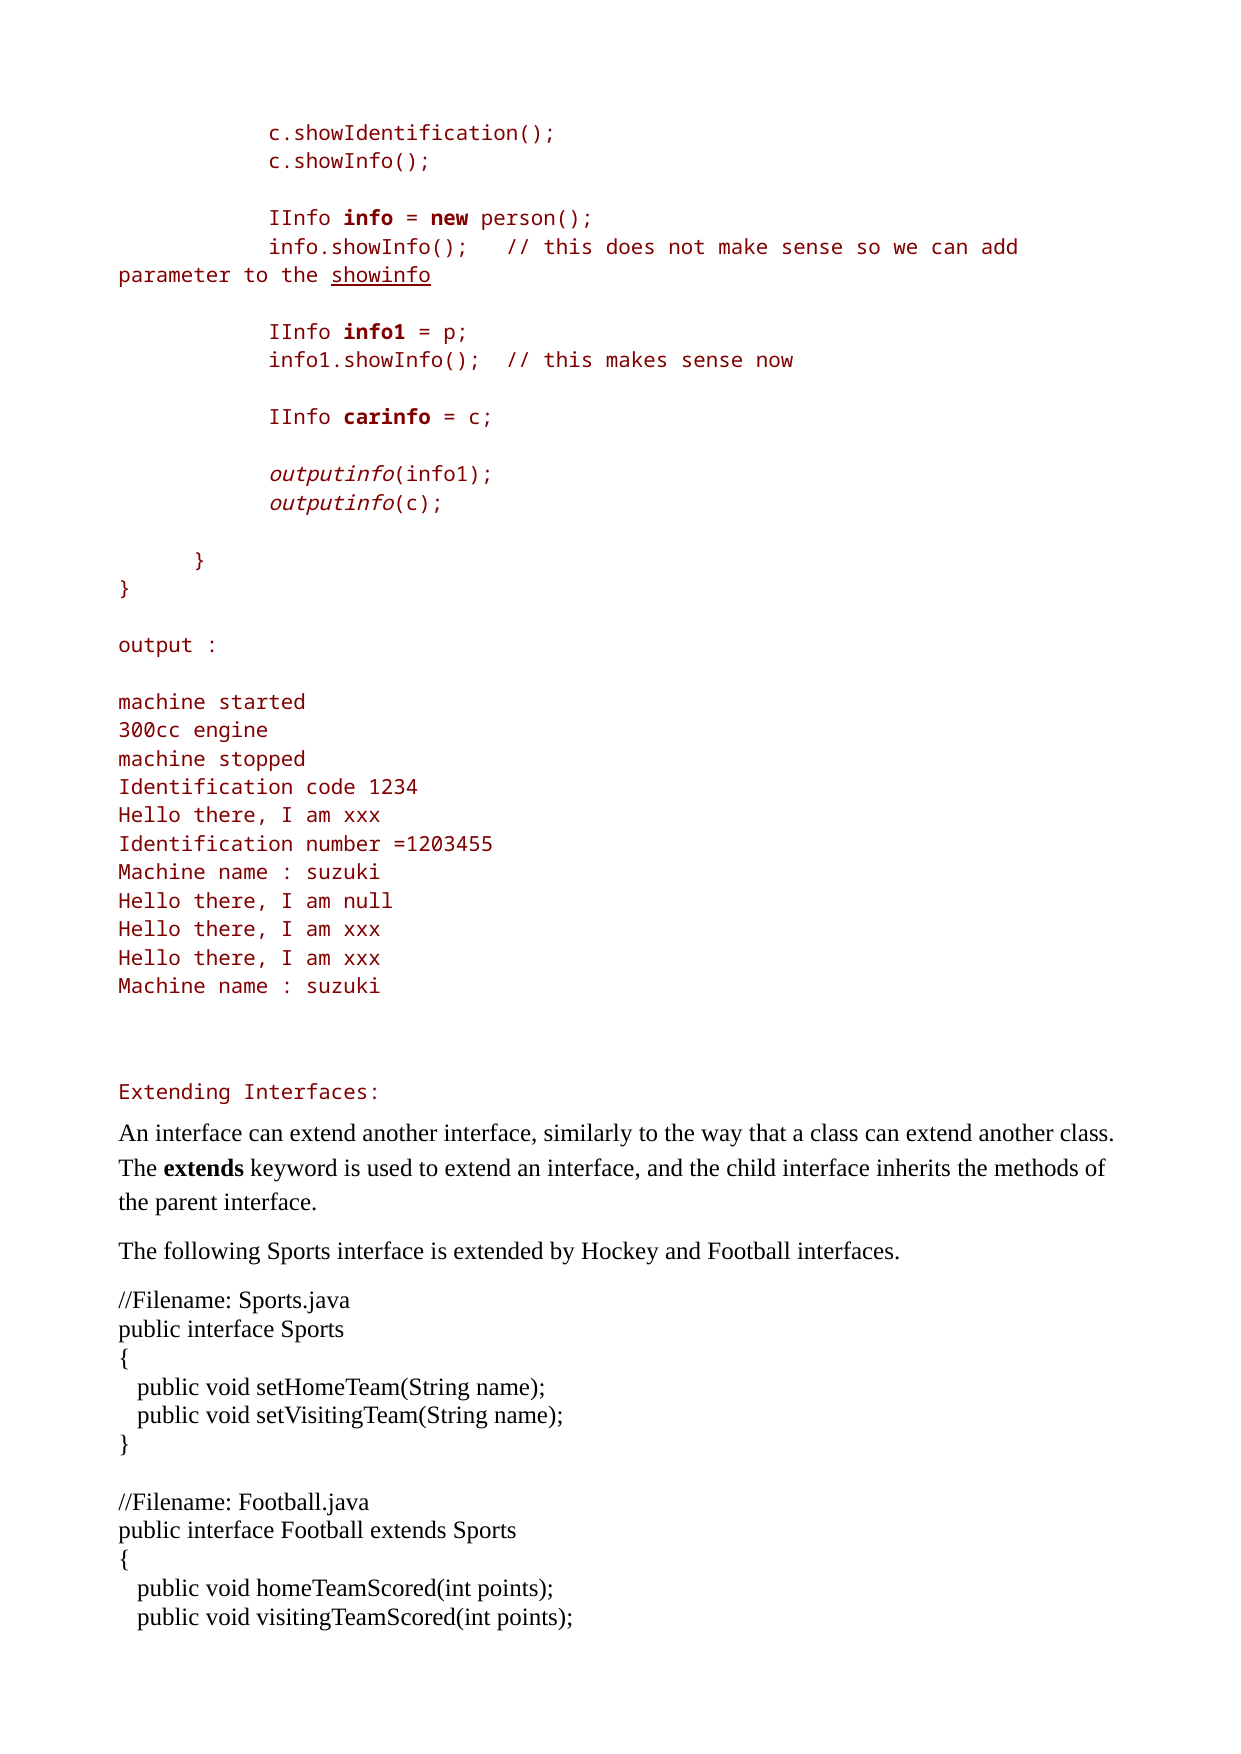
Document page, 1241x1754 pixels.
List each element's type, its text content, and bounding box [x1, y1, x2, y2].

text output : [118, 630, 1122, 658]
text //Filename: Football.java [118, 1487, 1122, 1515]
text Identification number =1203455 [118, 829, 1122, 857]
text info.showInfo(); // this does not make sense so we can add parameter to the showinfo [118, 232, 1122, 289]
text } [118, 545, 1122, 573]
text The following Sports interface is extended by Hockey and Football interfaces. [118, 1236, 1122, 1265]
text machine stopped [118, 744, 1122, 772]
text public void homeTeamScored(int points); [118, 1573, 1122, 1602]
text { [118, 1343, 1122, 1372]
text IInfo info1 = p; [118, 317, 1122, 346]
text machine started [118, 687, 1122, 715]
text //Filename: Sports.java [118, 1285, 1122, 1314]
text Machine name : suzuki [118, 971, 1122, 1000]
text outputinfo(info1); [118, 459, 1122, 488]
text public interface Football extends Sports [118, 1515, 1122, 1544]
text 300cc engine [118, 715, 1122, 744]
text info1.showInfo(); // this makes sense now [118, 346, 1122, 374]
text } [118, 1429, 1122, 1458]
text public void visitingTeamScored(int points); [118, 1602, 1122, 1630]
text outputinfo(c); [118, 488, 1122, 516]
text public interface Sports [118, 1314, 1122, 1343]
subtitle Extending Interfaces: [118, 1077, 1122, 1106]
text IInfo info = new person(); [118, 203, 1122, 232]
text c.showInfo(); [118, 147, 1122, 175]
text c.showIdentification(); [118, 118, 1122, 147]
text public void setHomeTeam(String name); [118, 1372, 1122, 1400]
text Hello there, I am xxx [118, 914, 1122, 943]
text An interface can extend another interface, similarly to the way that a class can extend another class. The extends keyword is used to extend an interface, and the child interface inherits the methods of the parent interface. [118, 1118, 1122, 1216]
text public void setVisitingTeam(String name); [118, 1400, 1122, 1429]
text Hello there, I am xxx [118, 943, 1122, 971]
text Machine name : suzuki [118, 857, 1122, 886]
text { [118, 1544, 1122, 1573]
text IInfo carinfo = c; [118, 402, 1122, 431]
text Hello there, I am null [118, 886, 1122, 914]
text Hello there, I am xxx [118, 801, 1122, 829]
text } [118, 573, 1122, 602]
text Identification code 1234 [118, 772, 1122, 801]
